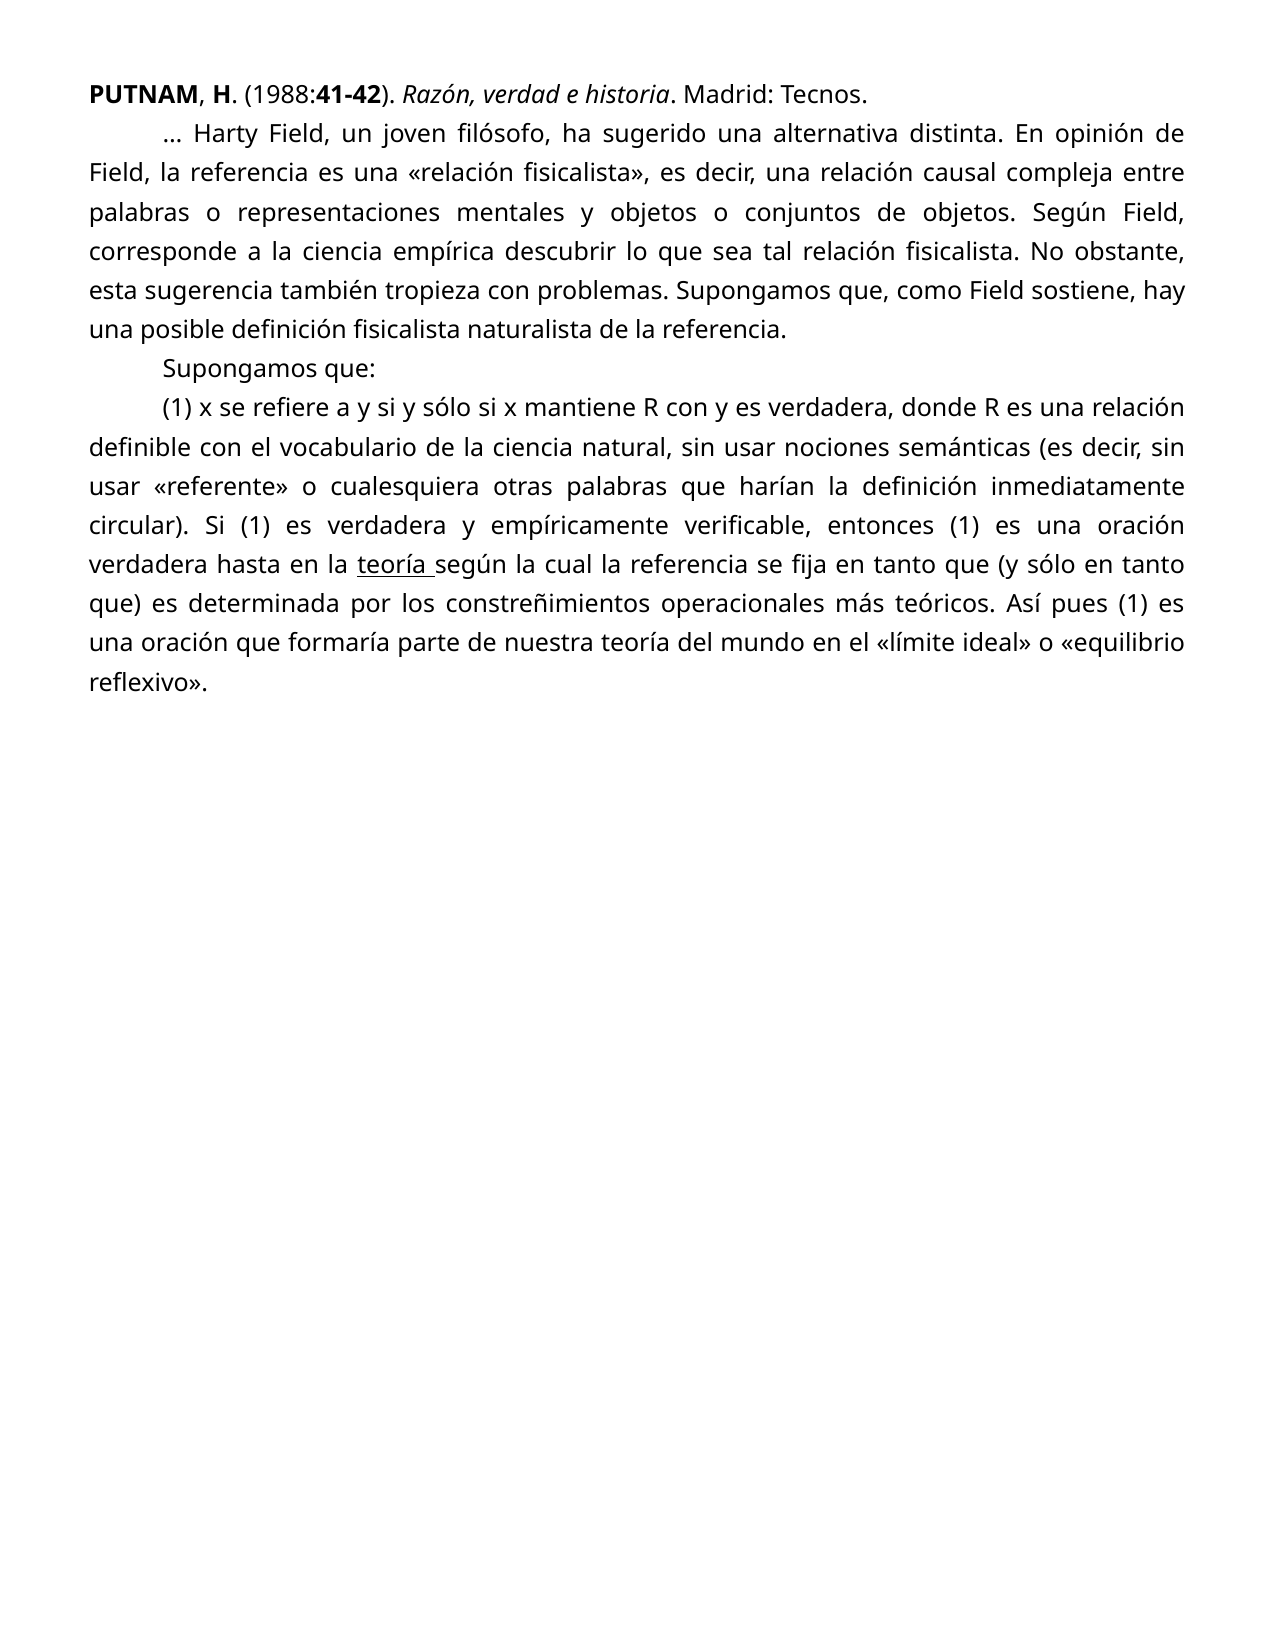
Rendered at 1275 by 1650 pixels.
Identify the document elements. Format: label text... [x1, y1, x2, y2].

text … Harty Field, un joven filósofo, ha sugerido una alternativa distinta. En opinión de Field, la referencia es una «relación fisicalista», es decir, una relación causal compleja entre palabras o representaciones mentales y objetos o conjuntos de objetos. Según Field, corresponde a la ciencia empírica descubrir lo que sea tal relación fisicalista. No obstante, esta sugerencia también tropieza con problemas. Supongamos que, como Field sostiene, hay una posible definición fisicalista naturalista de la referencia. [88, 116, 1186, 346]
text (1) x se refiere a y si y sólo si x mantiene R con y es verdadera, donde R es una relación definible con el vocabulario de la ciencia natural, sin usar nociones semánticas (es decir, sin usar «referente» o cualesquiera otras palabras que harían la definición inmediatamente circular). Si (1) es verdadera y empíricamente verificable, entonces (1) es una oración verdadera hasta en la teoría según la cual la referencia se fija en tanto que (y sólo en tanto que) es determinada por los constreñimientos operacionales más teóricos. Así pues (1) es una oración que formaría parte de nuestra teoría del mundo en el «límite ideal» o «equilibrio reflexivo». [88, 390, 1186, 698]
text Supongamos que: [88, 351, 1186, 385]
text PUTNAM, H. (1988:41-42). Razón, verdad e historia. Madrid: Tecnos. [88, 77, 1186, 111]
